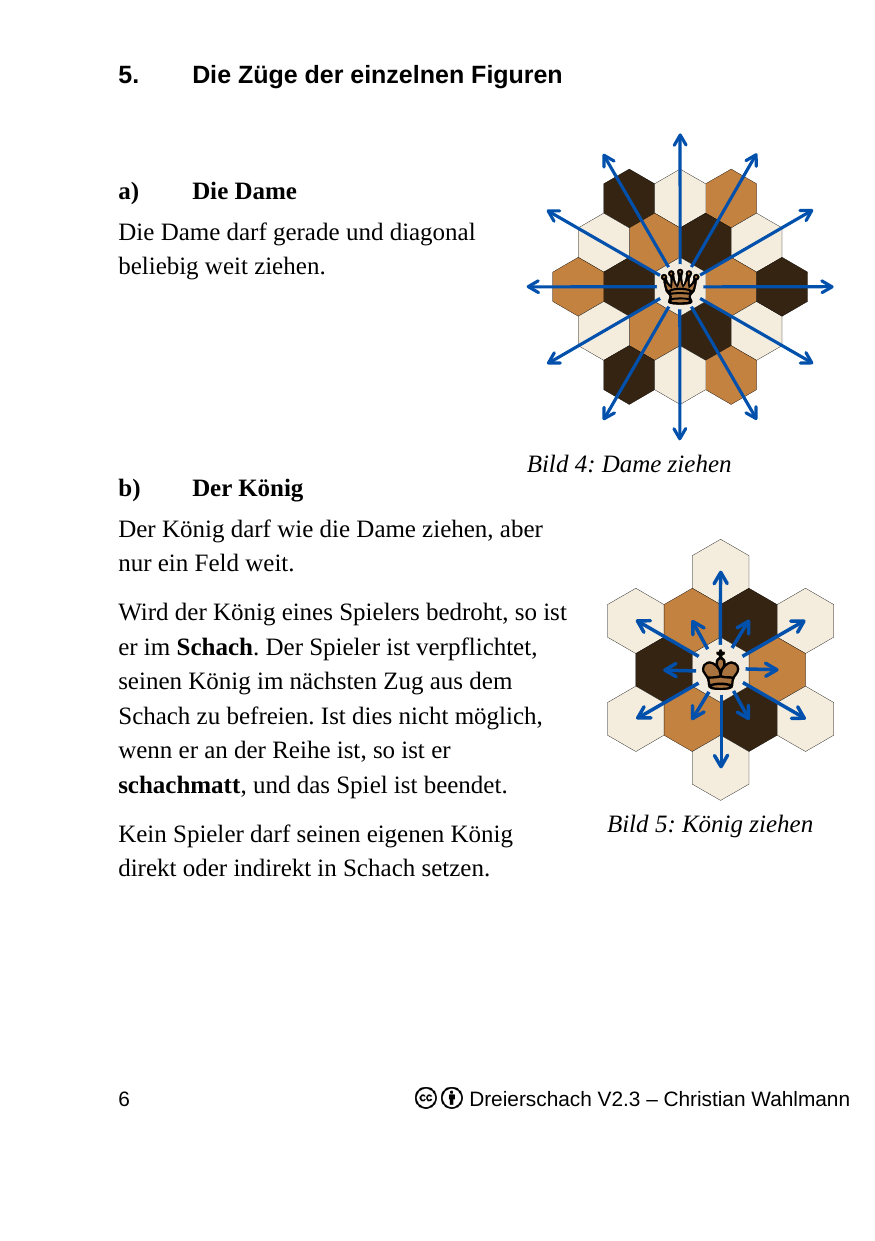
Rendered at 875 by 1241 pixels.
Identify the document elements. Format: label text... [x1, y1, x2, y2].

text Bild 5: König ziehen [607, 638, 635, 702]
subtitle Die Dame [118, 176, 527, 204]
text Bild 5: König ziehen [607, 538, 838, 838]
subtitle [837, 176, 850, 204]
text Wird der König eines Spielers bedroht, so ist er im Schach. Der Spieler ist verpflichtet, seinen König im nächsten Zug aus dem Schach zu befreien. Ist dies nicht möglich, wenn er an der Reihe ist, so ist er schachmatt, und das Spiel ist beendet. [118, 597, 607, 799]
subtitle Der König [118, 473, 850, 501]
picture [413, 1085, 464, 1110]
text Der König darf wie die Dame ziehen, aber nur ein Feld weit. [118, 514, 850, 577]
text Kein Spieler darf seinen eigenen König direkt oder indirekt in Schach setzen. [118, 819, 850, 882]
subtitle Die Züge der einzelnen Figuren [118, 60, 850, 89]
text Bild 4: Dame ziehen [527, 133, 837, 477]
text Die Dame darf gerade und diagonal beliebig weit ziehen. [118, 217, 527, 280]
